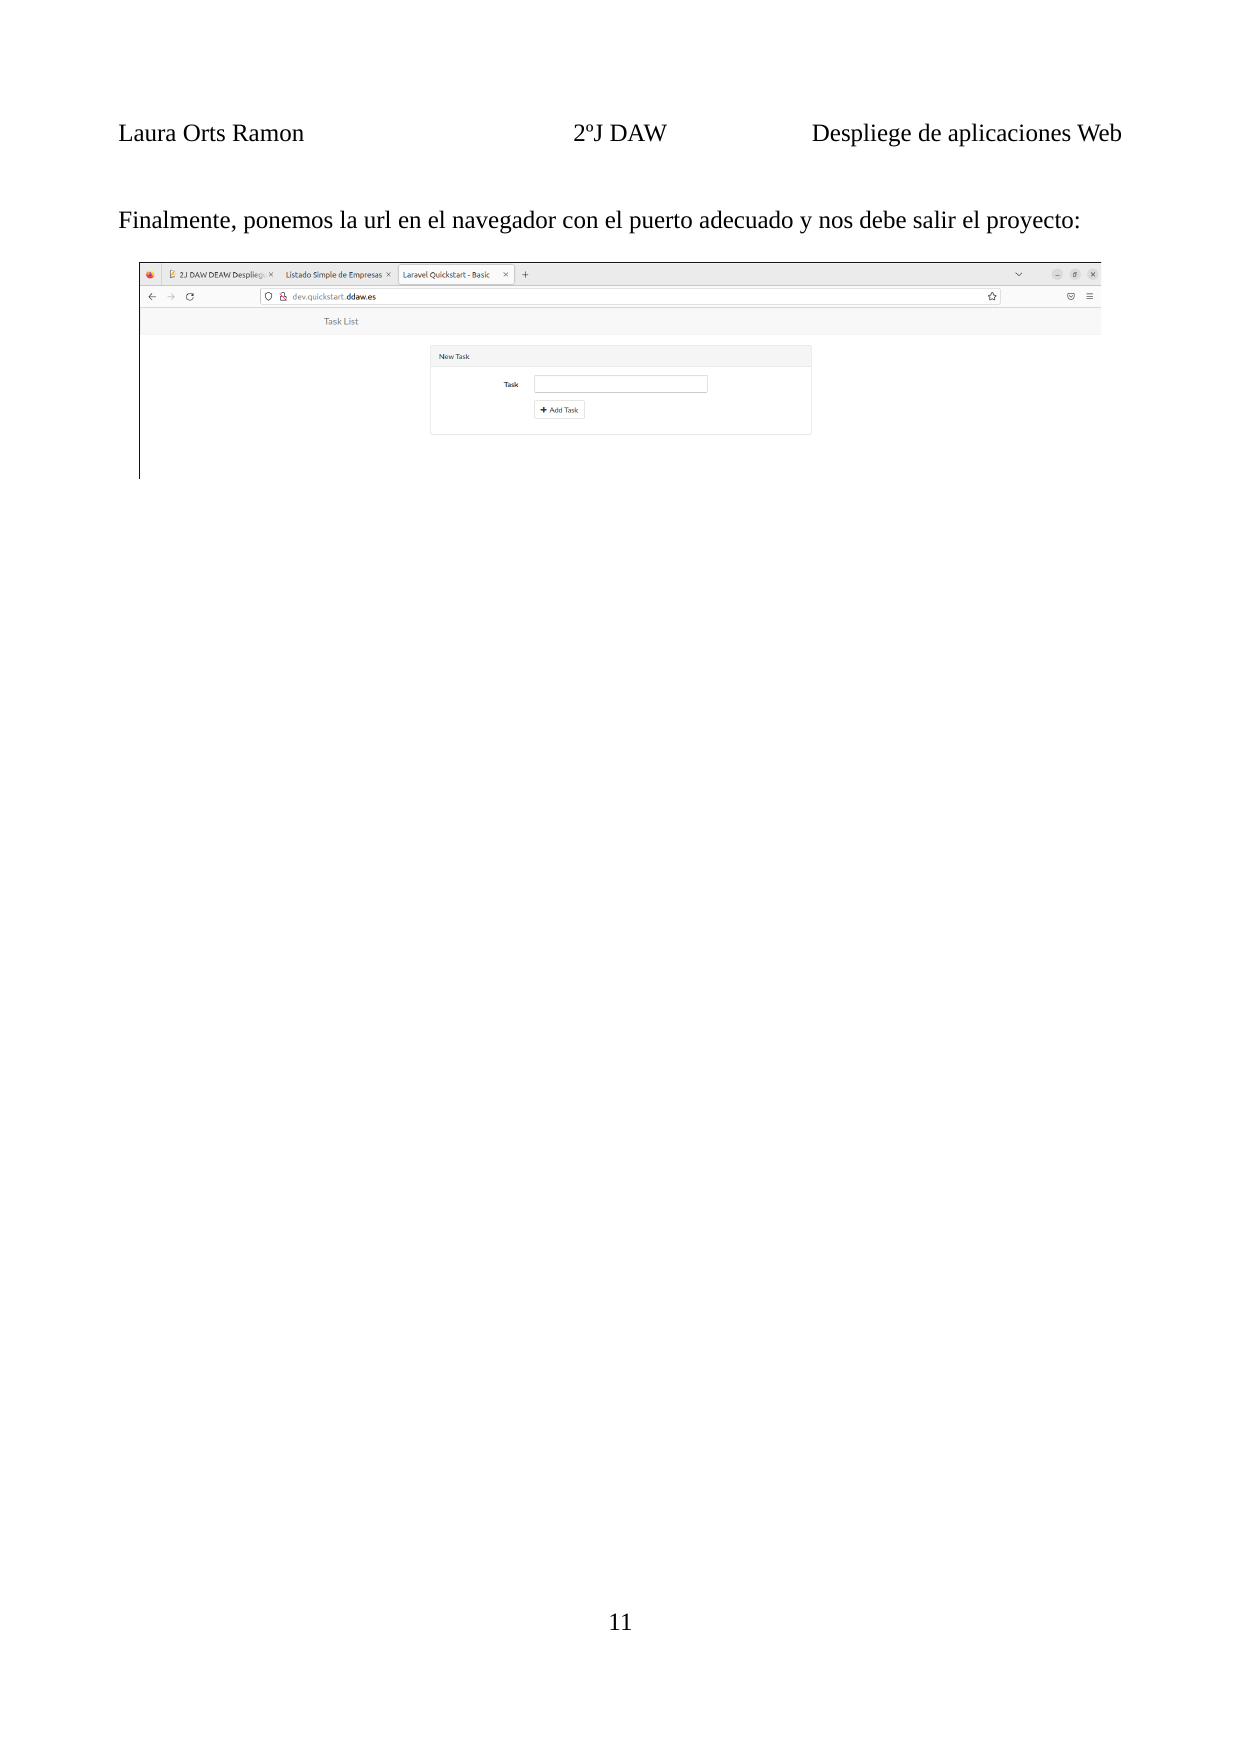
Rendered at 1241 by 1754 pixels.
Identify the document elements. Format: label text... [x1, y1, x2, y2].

picture [139, 262, 1102, 479]
text Finalmente, ponemos la url en el navegador con el puerto adecuado y nos debe salir el proyecto: [118, 205, 1122, 234]
